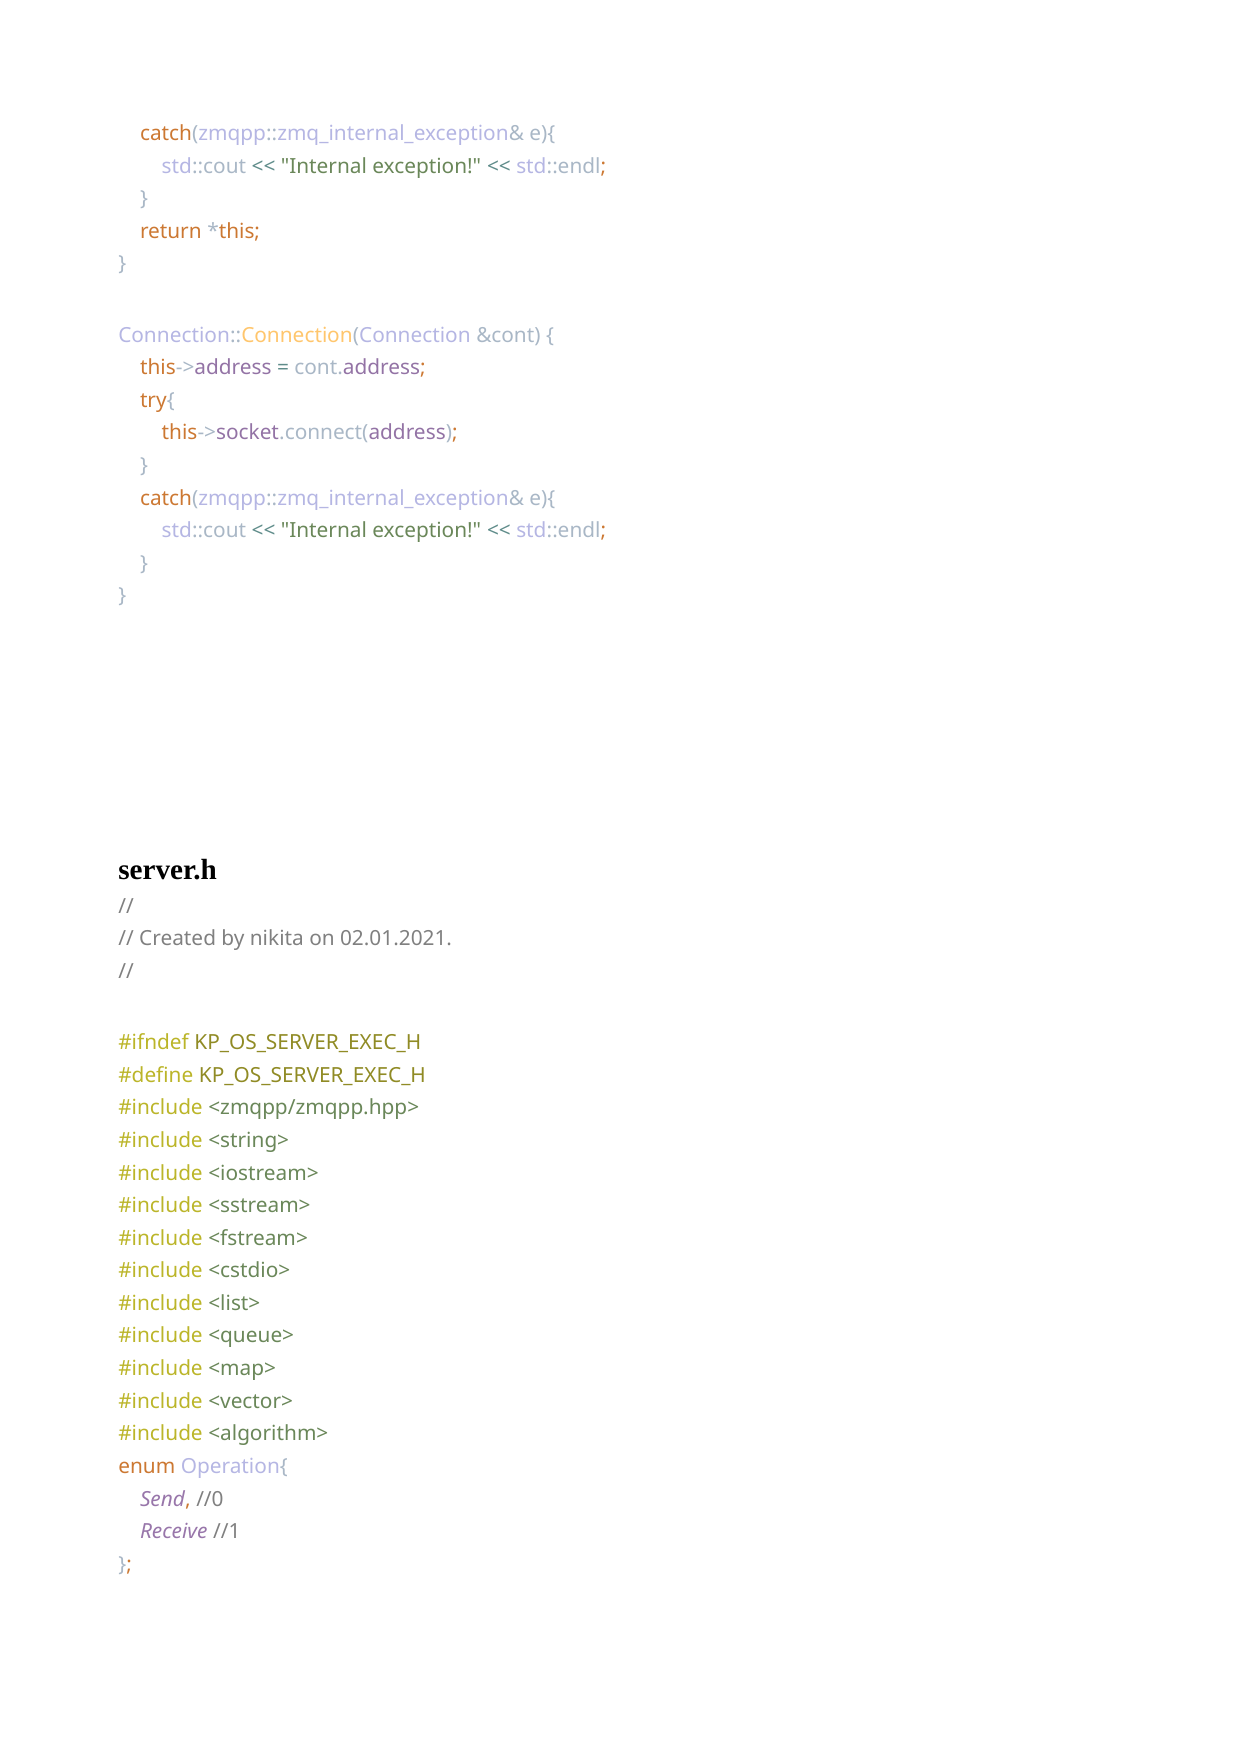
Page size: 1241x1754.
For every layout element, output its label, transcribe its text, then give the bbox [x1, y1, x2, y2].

text catch(zmqpp::zmq_internal_exception& e){ std::cout << "Internal exception!" << std::endl; } return *this; } Connection::Connection(Connection &cont) { this->address = cont.address; try{ this->socket.connect(address); } catch(zmqpp::zmq_internal_exception& e){ std::cout << "Internal exception!" << std::endl; } } [118, 118, 1122, 647]
text server.h [118, 852, 1122, 886]
text // // Created by nikita on 02.01.2021. // #ifndef KP_OS_SERVER_EXEC_H #define KP_OS_SERVER_EXEC_H #include <zmqpp/zmqpp.hpp> #include <string> #include <iostream> #include <sstream> #include <fstream> #include <cstdio> #include <list> #include <queue> #include <map> #include <vector> #include <algorithm> enum Operation{ Send, //0 Receive //1 }; [118, 891, 1122, 1616]
